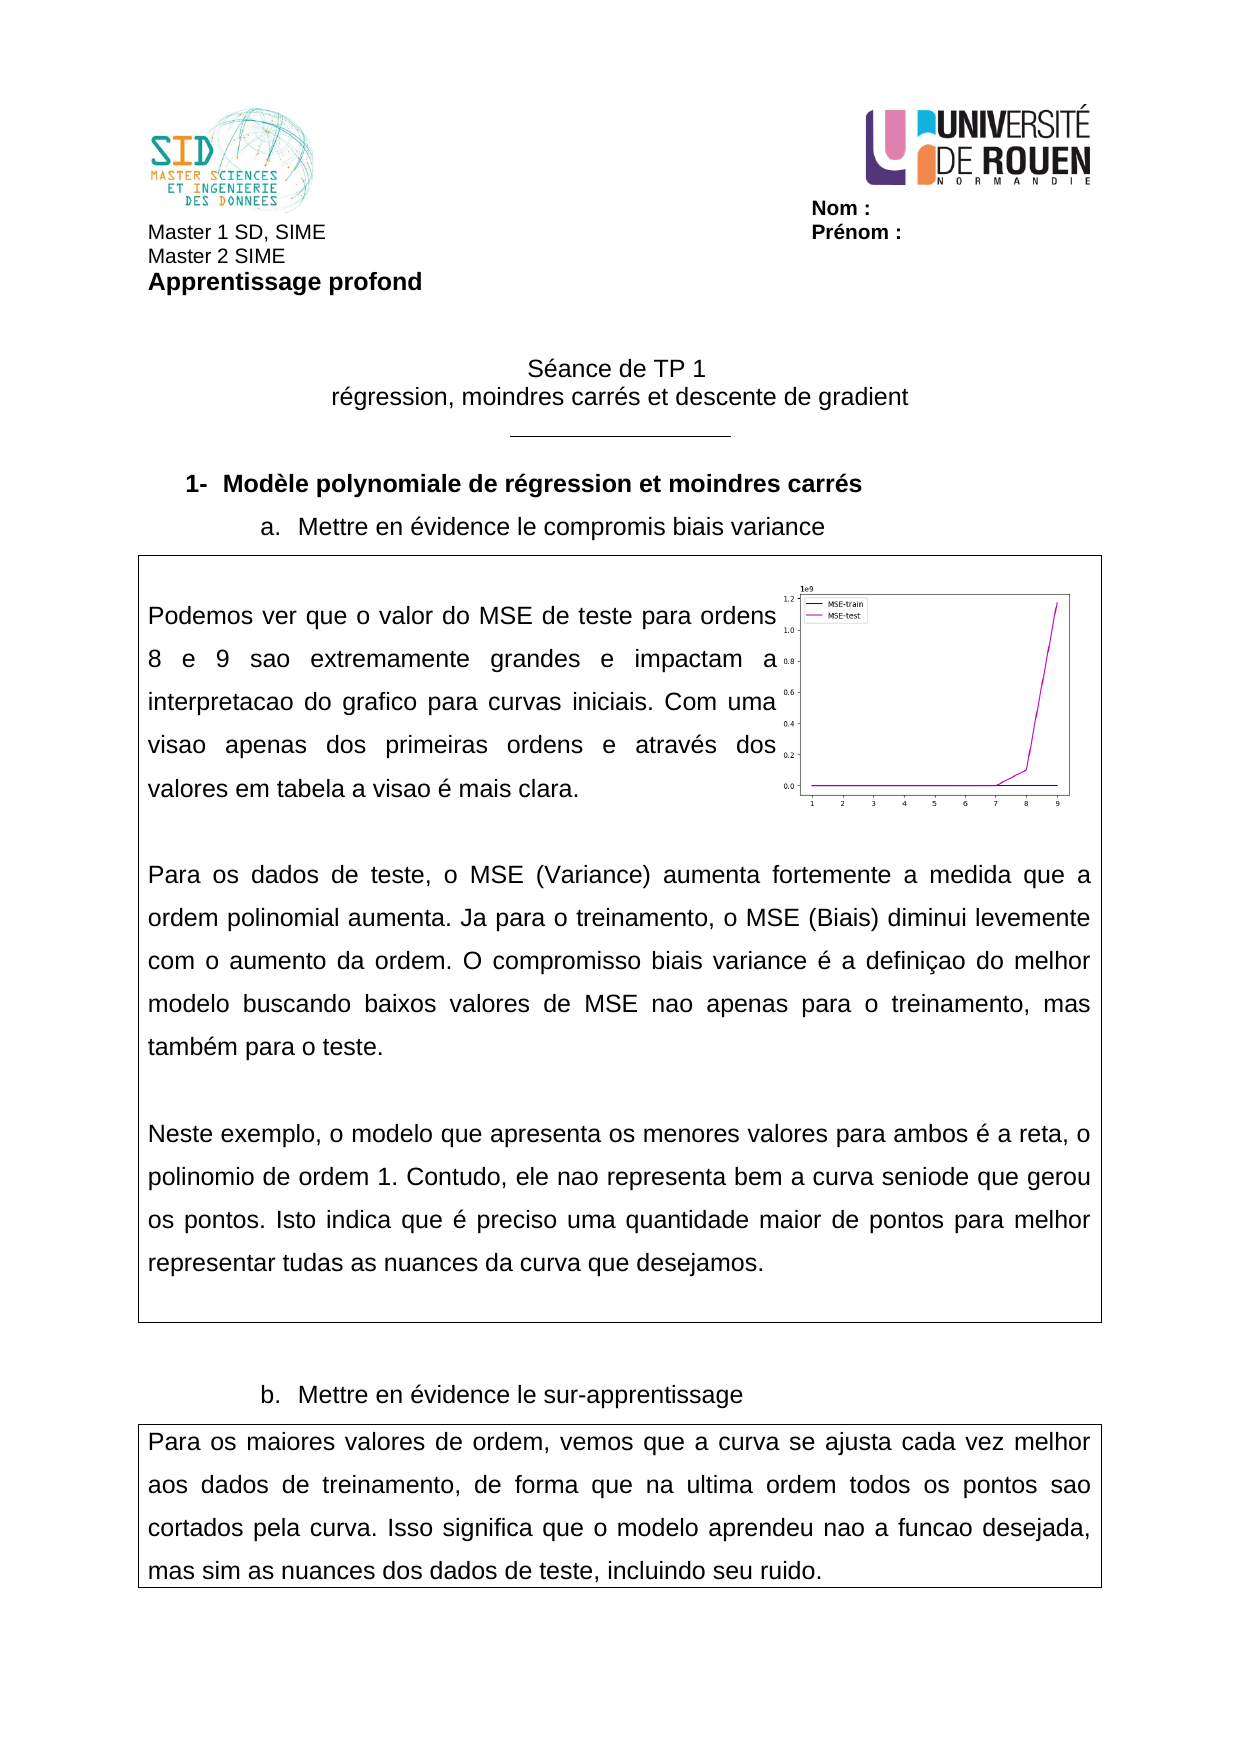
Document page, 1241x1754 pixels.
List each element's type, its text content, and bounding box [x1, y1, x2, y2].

list [1074, 598, 1101, 802]
list Modèle polynomiale de régression et moindres carrés [185, 469, 1093, 497]
list Podemos ver que o valor do MSE de teste para ordens 8 e 9 sao extremamente grandes e impactam a interpretacao do grafico para curvas iniciais. Com uma visao apenas dos primeiras ordens e através dos valores em tabela a visao é mais clara. [139, 598, 777, 802]
picture [151, 108, 314, 213]
list Para os maiores valores de ordem, vemos que a curva se ajusta cada vez melhor aos dados de treinamento, de forma que na ultima ordem todos os pontos sao cortados pela curva. Isso significa que o modelo aprendeu nao a funcao desejada, mas sim as nuances dos dados de teste, incluindo seu ruido. [139, 1425, 1101, 1587]
picture [777, 581, 1074, 813]
list Mettre en évidence le sur-apprentissage [260, 1381, 1093, 1409]
list Para os dados de teste, o MSE (Variance) aumenta fortemente a medida que a ordem polinomial aumenta. Ja para o treinamento, o MSE (Biais) diminui levemente com o aumento da ordem. O compromisso biais variance é a definiçao do melhor modelo buscando baixos valores de MSE nao apenas para o treinamento, mas também para o teste. [139, 857, 1101, 1061]
text régression, moindres carrés et descente de gradient [148, 382, 1093, 411]
subtitle Master 1 SD, SIME Prénom : [148, 219, 1093, 243]
text Nom : [148, 196, 1093, 219]
text Apprentissage profond [148, 267, 1093, 296]
list Neste exemplo, o modelo que apresenta os menores valores para ambos é a reta, o polinomio de ordem 1. Contudo, ele nao representa bem a curva seniode que gerou os pontos. Isto indica que é preciso uma quantidade maior de pontos para melhor representar tudas as nuances da curva que desejamos. [139, 1116, 1101, 1277]
picture [865, 104, 1090, 185]
subtitle Master 2 SIME [148, 243, 1093, 267]
text Séance de TP 1 [148, 354, 1093, 382]
list Mettre en évidence le compromis biais variance [260, 512, 1093, 541]
